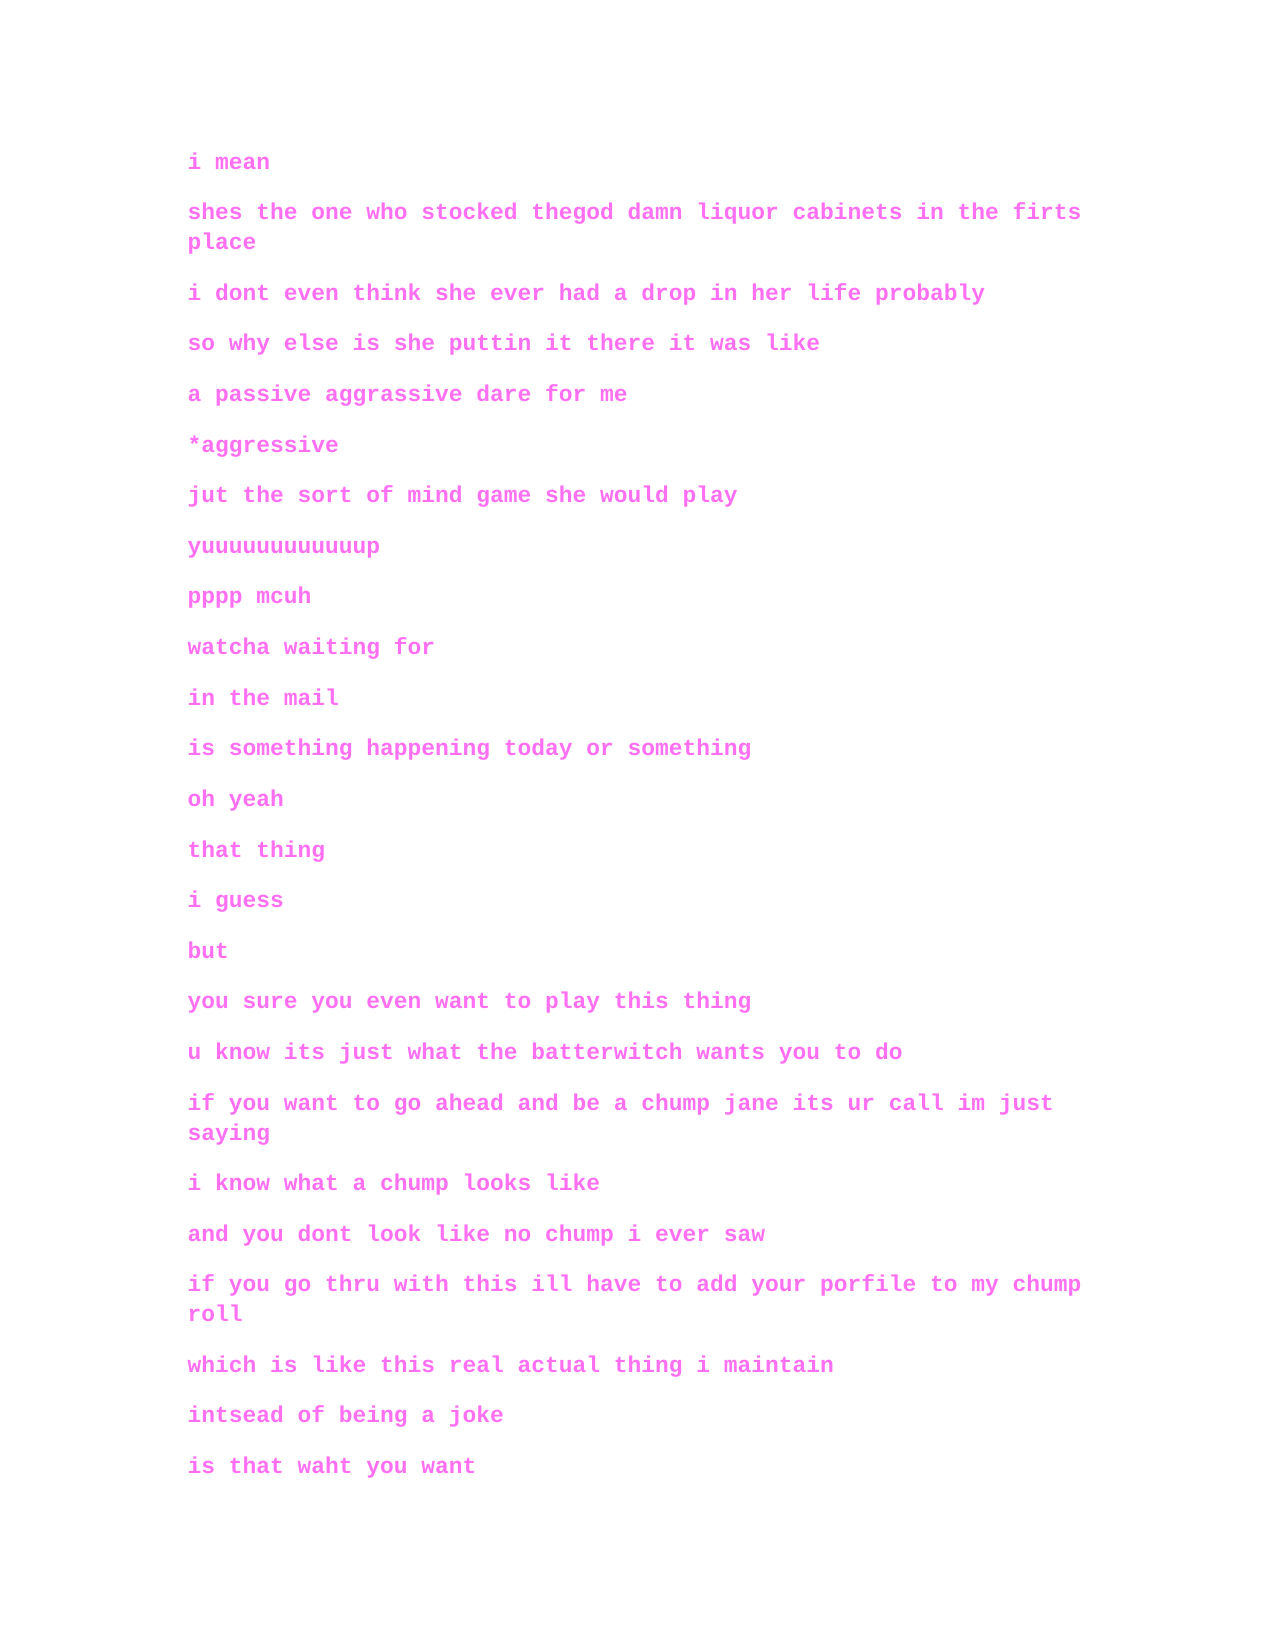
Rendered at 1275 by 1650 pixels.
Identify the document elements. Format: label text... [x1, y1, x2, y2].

text a passive aggrassive dare for me [187, 382, 1087, 408]
text that thing [187, 838, 1087, 864]
text is that waht you want [187, 1454, 1087, 1480]
text and you dont look like no chump i ever saw [187, 1222, 1087, 1248]
text jut the sort of mind game she would play [187, 483, 1087, 509]
text i guess [187, 888, 1087, 914]
text you sure you even want to play this thing [187, 990, 1087, 1016]
text shes the one who stocked thegod damn liquor cabinets in the firts place [187, 201, 1087, 256]
text watcha waiting for [187, 635, 1087, 661]
text but [187, 939, 1087, 965]
text which is like this real actual thing i maintain [187, 1353, 1087, 1379]
text i dont even think she ever had a drop in her life probably [187, 281, 1087, 307]
text if you go thru with this ill have to add your porfile to my chump roll [187, 1273, 1087, 1328]
text i mean [187, 150, 1087, 176]
text *aggressive [187, 433, 1087, 459]
text so why else is she puttin it there it was like [187, 332, 1087, 358]
text yuuuuuuuuuuuup [187, 534, 1087, 560]
text intsead of being a joke [187, 1404, 1087, 1430]
text is something happening today or something [187, 737, 1087, 763]
text u know its just what the batterwitch wants you to do [187, 1040, 1087, 1066]
text oh yeah [187, 787, 1087, 813]
text pppp mcuh [187, 585, 1087, 611]
text if you want to go ahead and be a chump jane its ur call im just saying [187, 1091, 1087, 1147]
text in the mail [187, 686, 1087, 712]
text i know what a chump looks like [187, 1171, 1087, 1197]
